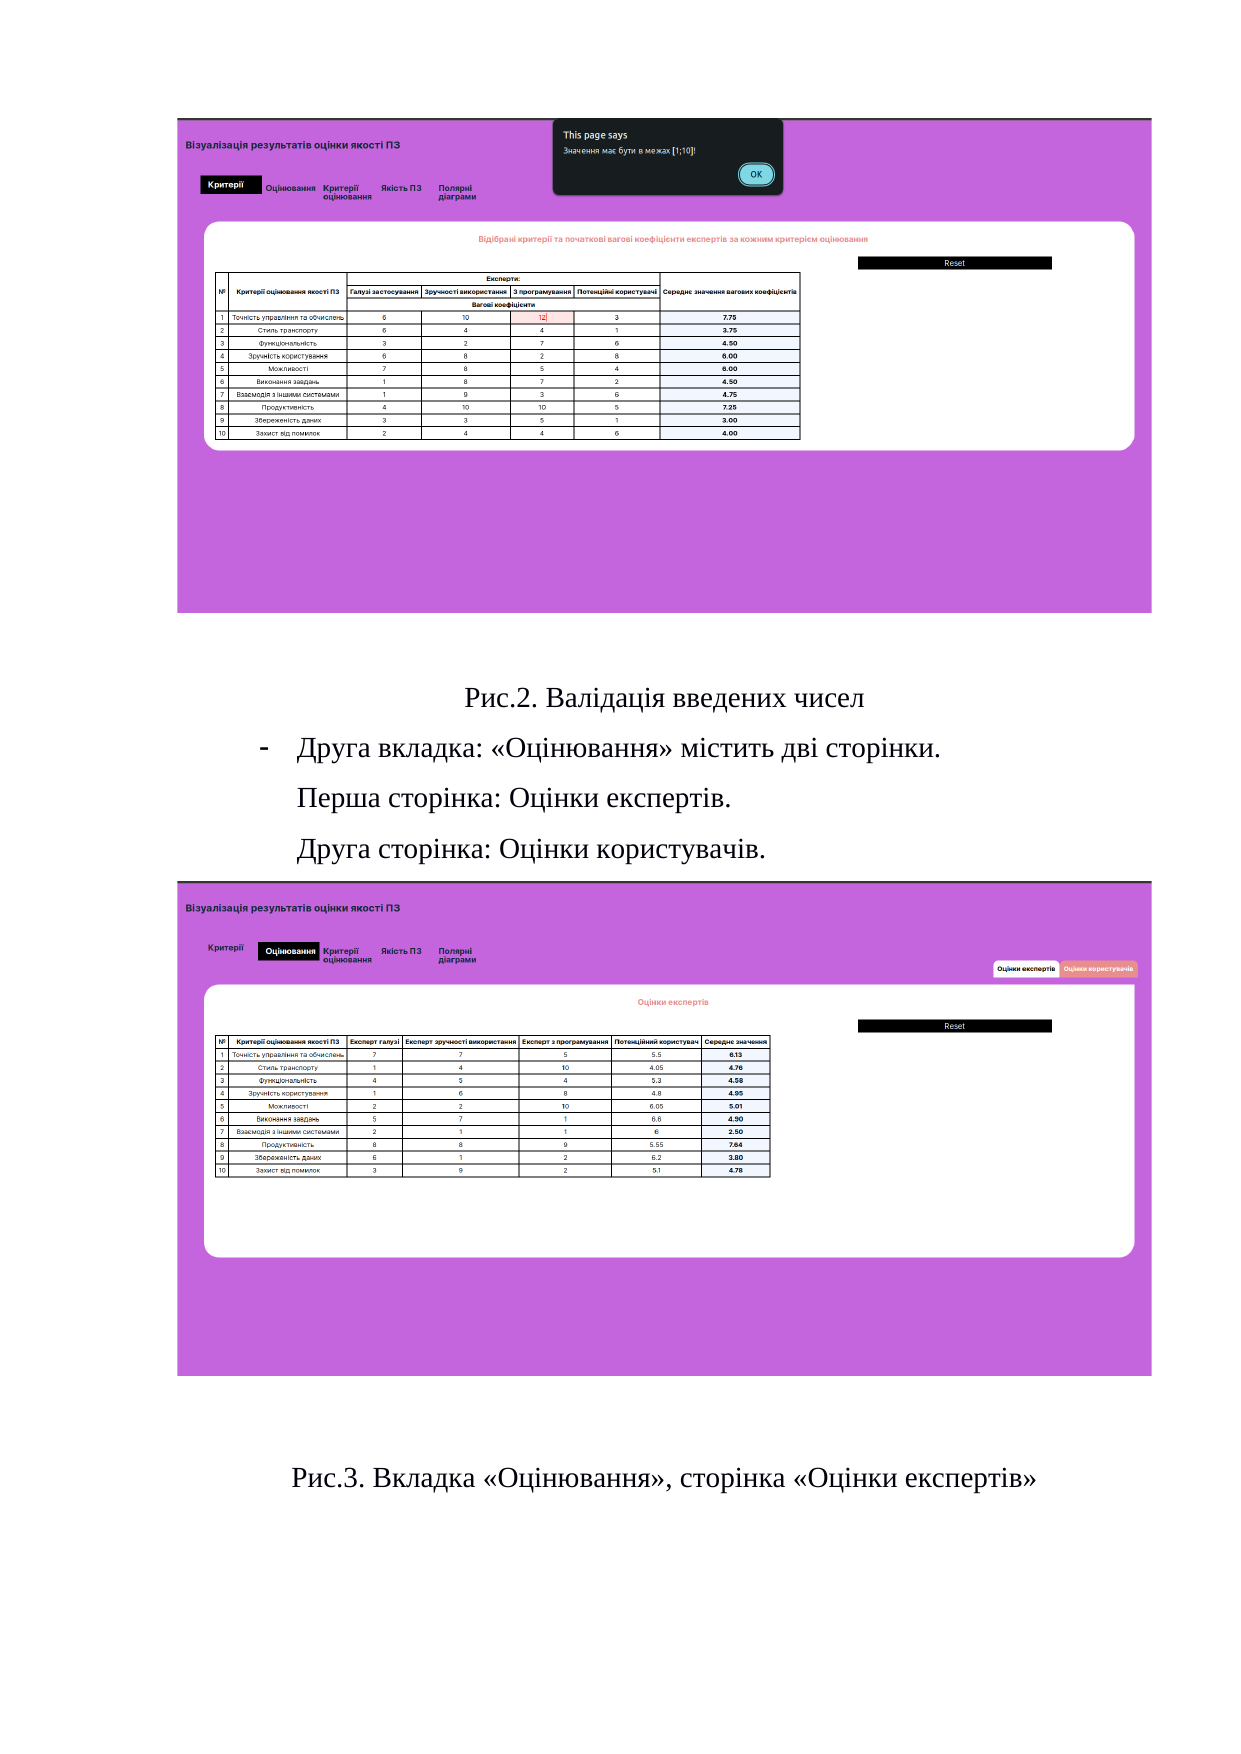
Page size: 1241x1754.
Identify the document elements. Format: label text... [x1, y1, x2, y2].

text Рис.3. Вкладка «Оцінювання», сторінка «Оцінки експертів» [177, 1460, 1152, 1493]
list Друга сторінка: Оцінки користувачів. [297, 831, 1152, 864]
list Рис.2. Валідація введених чисел [177, 680, 1152, 713]
list Перша сторінка: Оцінки експертів. [297, 781, 1152, 814]
picture [177, 118, 1152, 613]
picture [177, 881, 1152, 1376]
list Друга вкладка: «Оцінювання» містить дві сторінки. [259, 730, 1152, 764]
